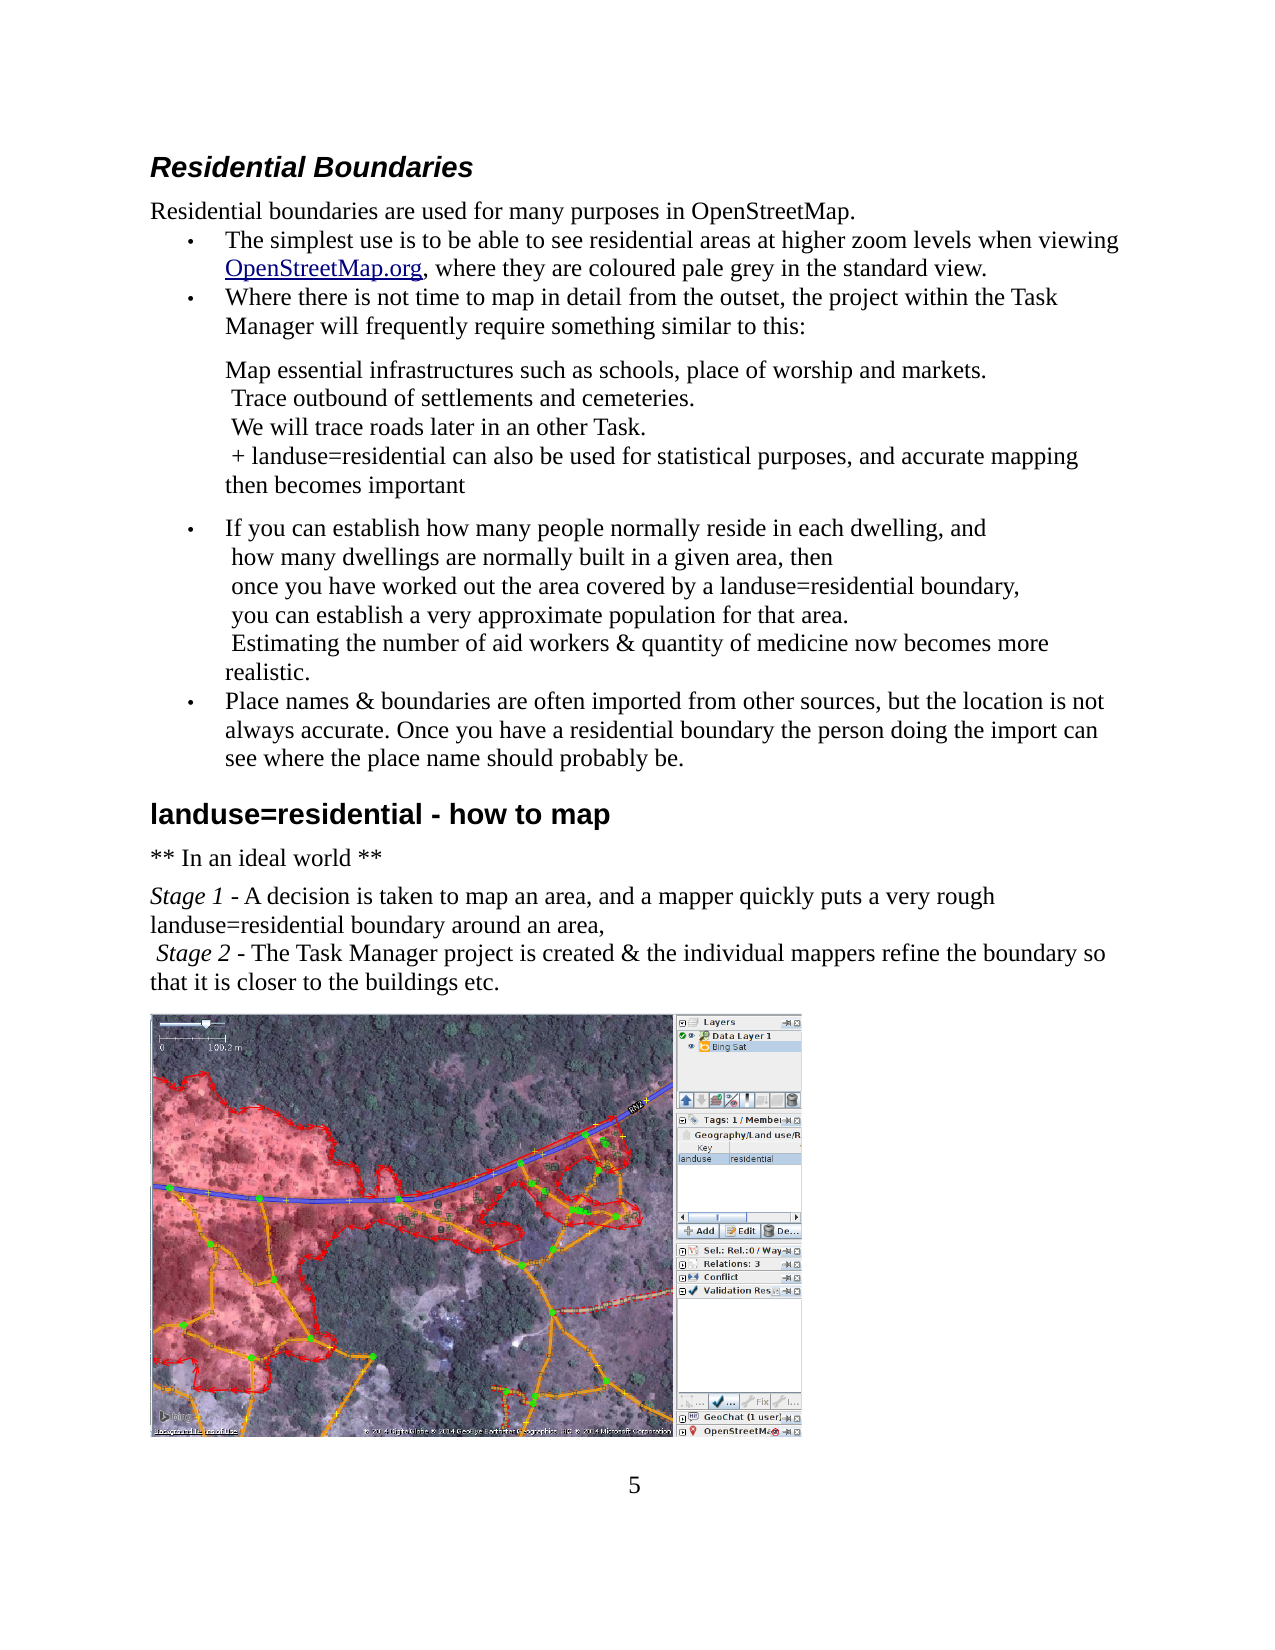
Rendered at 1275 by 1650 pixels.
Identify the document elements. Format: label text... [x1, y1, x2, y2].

list Where there is not time to map in detail from the outset, the project within the Task Manager will frequently require something similar to this: [187, 282, 1125, 340]
list If you can establish how many people normally reside in each dwelling, and how many dwellings are normally built in a given area, then once you have worked out the area covered by a landuse=residential boundary, you can establish a very approximate population for that area. Estimating the number of aid workers & quantity of medicine now becomes more realistic. [187, 513, 1125, 686]
subtitle Residential Boundaries [150, 150, 1125, 183]
picture [150, 1013, 802, 1437]
text Residential boundaries are used for many purposes in OpenStreetMap. [150, 196, 1125, 225]
subtitle landuse=residential - how to map [150, 797, 1125, 831]
text Stage 1 - A decision is taken to map an area, and a mapper quickly puts a very rough landuse=residential boundary around an area, Stage 2 - The Task Manager project is created & the individual mappers refine the boundary so that it is closer to the buildings etc. [150, 881, 1125, 996]
list Place names & boundaries are often imported from other sources, but the location is not always accurate. Once you have a residential boundary the person doing the import can see where the place name should probably be. [187, 686, 1125, 772]
text ** In an ideal world ** [150, 843, 1125, 872]
text Map essential infrastructures such as schools, place of worship and markets. Trace outbound of settlements and cemeteries. We will trace roads later in an other Task. + landuse=residential can also be used for statistical purposes, and accurate mapping then becomes important [225, 355, 1125, 498]
list The simplest use is to be able to see residential areas at higher zoom levels when viewing OpenStreetMap.org, where they are coloured pale grey in the standard view. [187, 225, 1125, 282]
